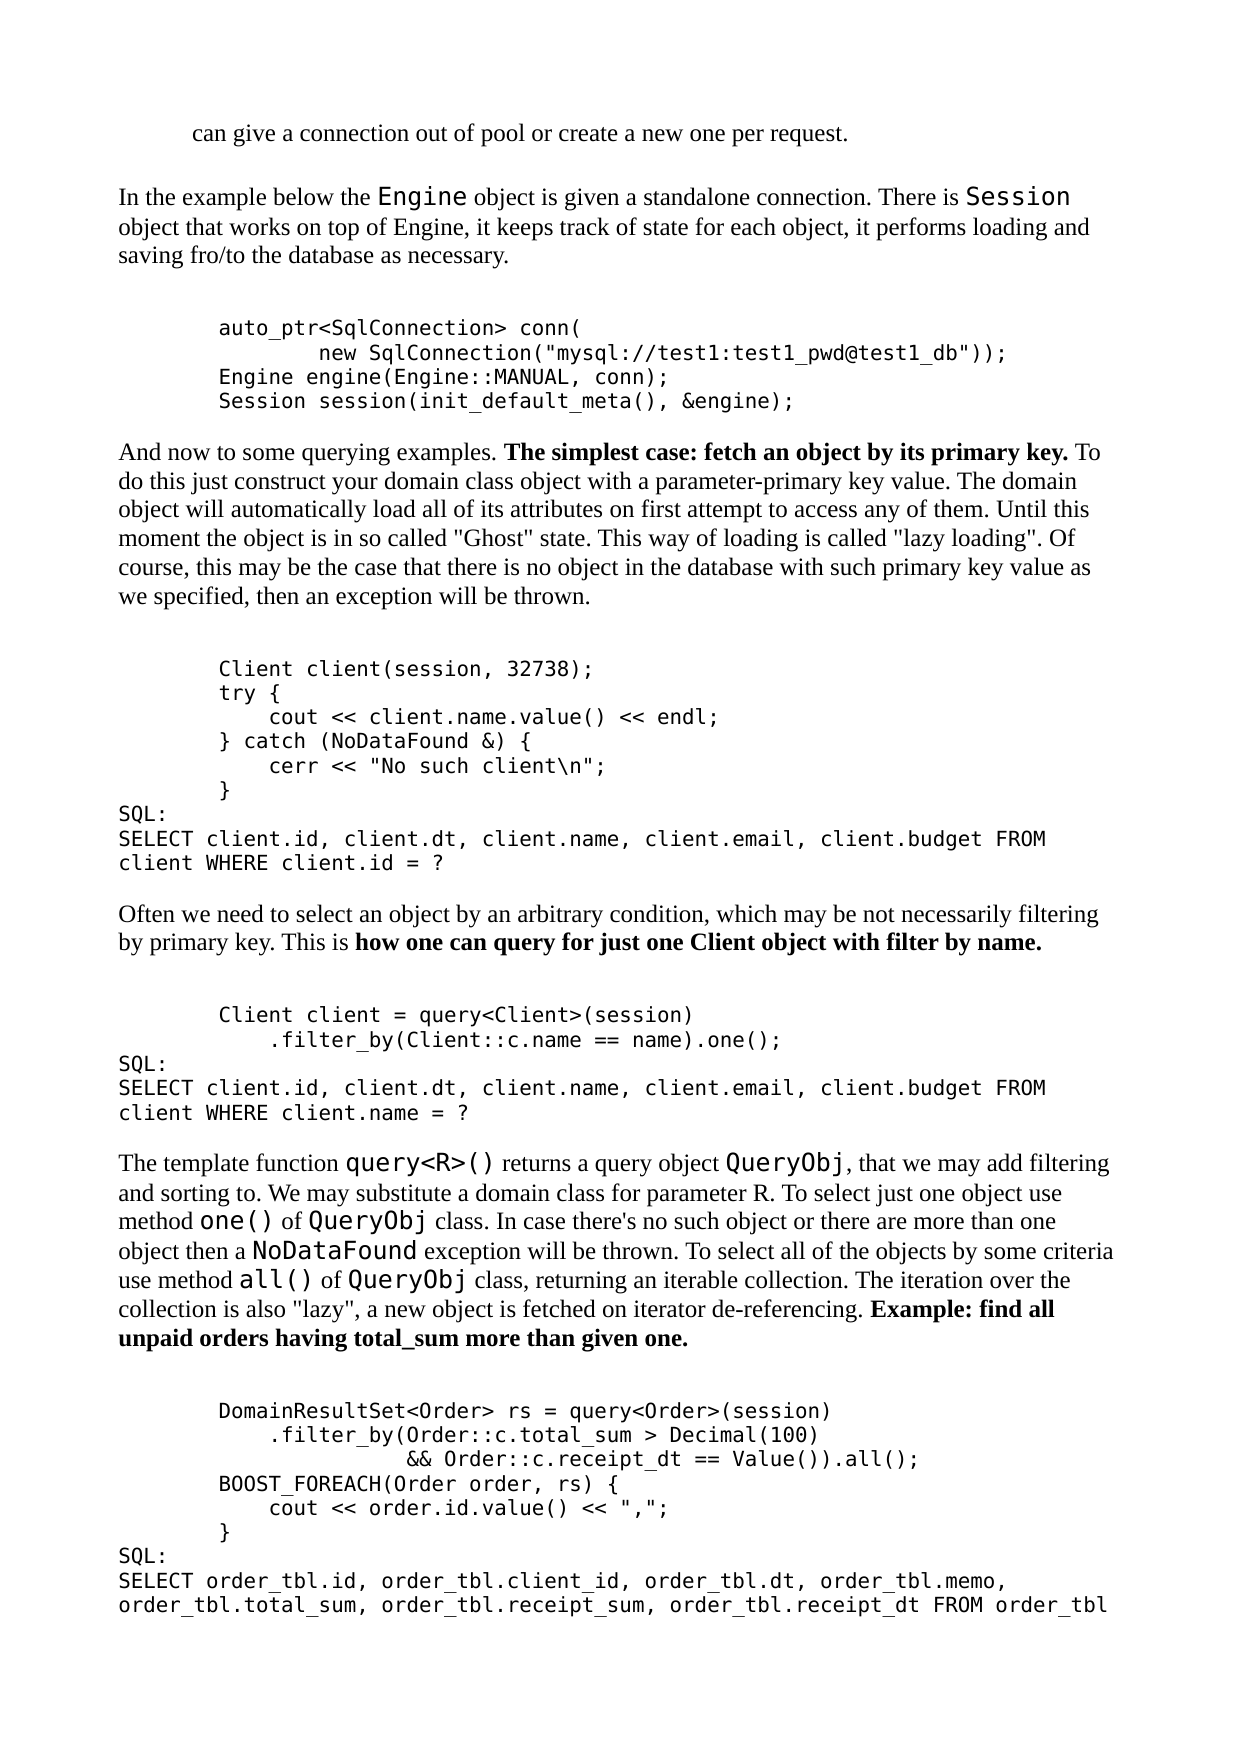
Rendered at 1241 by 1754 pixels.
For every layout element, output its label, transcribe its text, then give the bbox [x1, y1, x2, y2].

list can give a connection out of pool or create a new one per request. [162, 118, 1122, 147]
text DomainResultSet<Order> rs = query<Order>(session) .filter_by(Order::c.total_sum > Decimal(100) && Order::c.receipt_dt == Value()).all(); BOOST_FOREACH(Order order, rs) { cout << order.id.value() << ","; } SQL: SELECT order_tbl.id, order_tbl.client_id, order_tbl.dt, order_tbl.memo, order_tbl.total_sum, order_tbl.receipt_sum, order_tbl.receipt_dt FROM order_tbl [118, 1399, 1122, 1617]
text auto_ptr<SqlConnection> conn( new SqlConnection("mysql://test1:test1_pwd@test1_db")); Engine engine(Engine::MANUAL, conn); Session session(init_default_meta(), &engine); [118, 316, 1122, 413]
text Often we need to select an object by an arbitrary condition, which may be not necessarily filtering by primary key. This is how one can query for just one Client object with filter by name. [118, 899, 1122, 956]
text In the example below the Engine object is given a standalone connection. There is Session object that works on top of Engine, it keeps track of state for each object, it performs loading and saving fro/to the database as necessary. [118, 182, 1122, 269]
text Client client = query<Client>(session) .filter_by(Client::c.name == name).one(); SQL: SELECT client.id, client.dt, client.name, client.email, client.budget FROM client WHERE client.name = ? [118, 1003, 1122, 1125]
text And now to some querying examples. The simplest case: fetch an object by its primary key. To do this just construct your domain class object with a parameter-primary key value. The domain object will automatically load all of its attributes on first attempt to access any of them. Until this moment the object is in so called "Ghost" state. This way of loading is called "lazy loading". Of course, this may be the case that there is no object in the database with such primary key value as we specified, then an exception will be thrown. [118, 437, 1122, 609]
text The template function query<R>() returns a query object QueryObj, that we may add filtering and sorting to. We may substitute a domain class for parameter R. To select just one object use method one() of QueryObj class. In case there's no such object or there are more than one object then a NoDataFound exception will be thrown. To select all of the objects by some criteria use method all() of QueryObj class, returning an iterable collection. The iteration over the collection is also "lazy", a new object is fetched on iterator de-referencing. Example: find all unpaid orders having total_sum more than given one. [118, 1148, 1122, 1352]
text Client client(session, 32738); try { cout << client.name.value() << endl; } catch (NoDataFound &) { cerr << "No such client\n"; } SQL: SELECT client.id, client.dt, client.name, client.email, client.budget FROM client WHERE client.id = ? [118, 657, 1122, 875]
